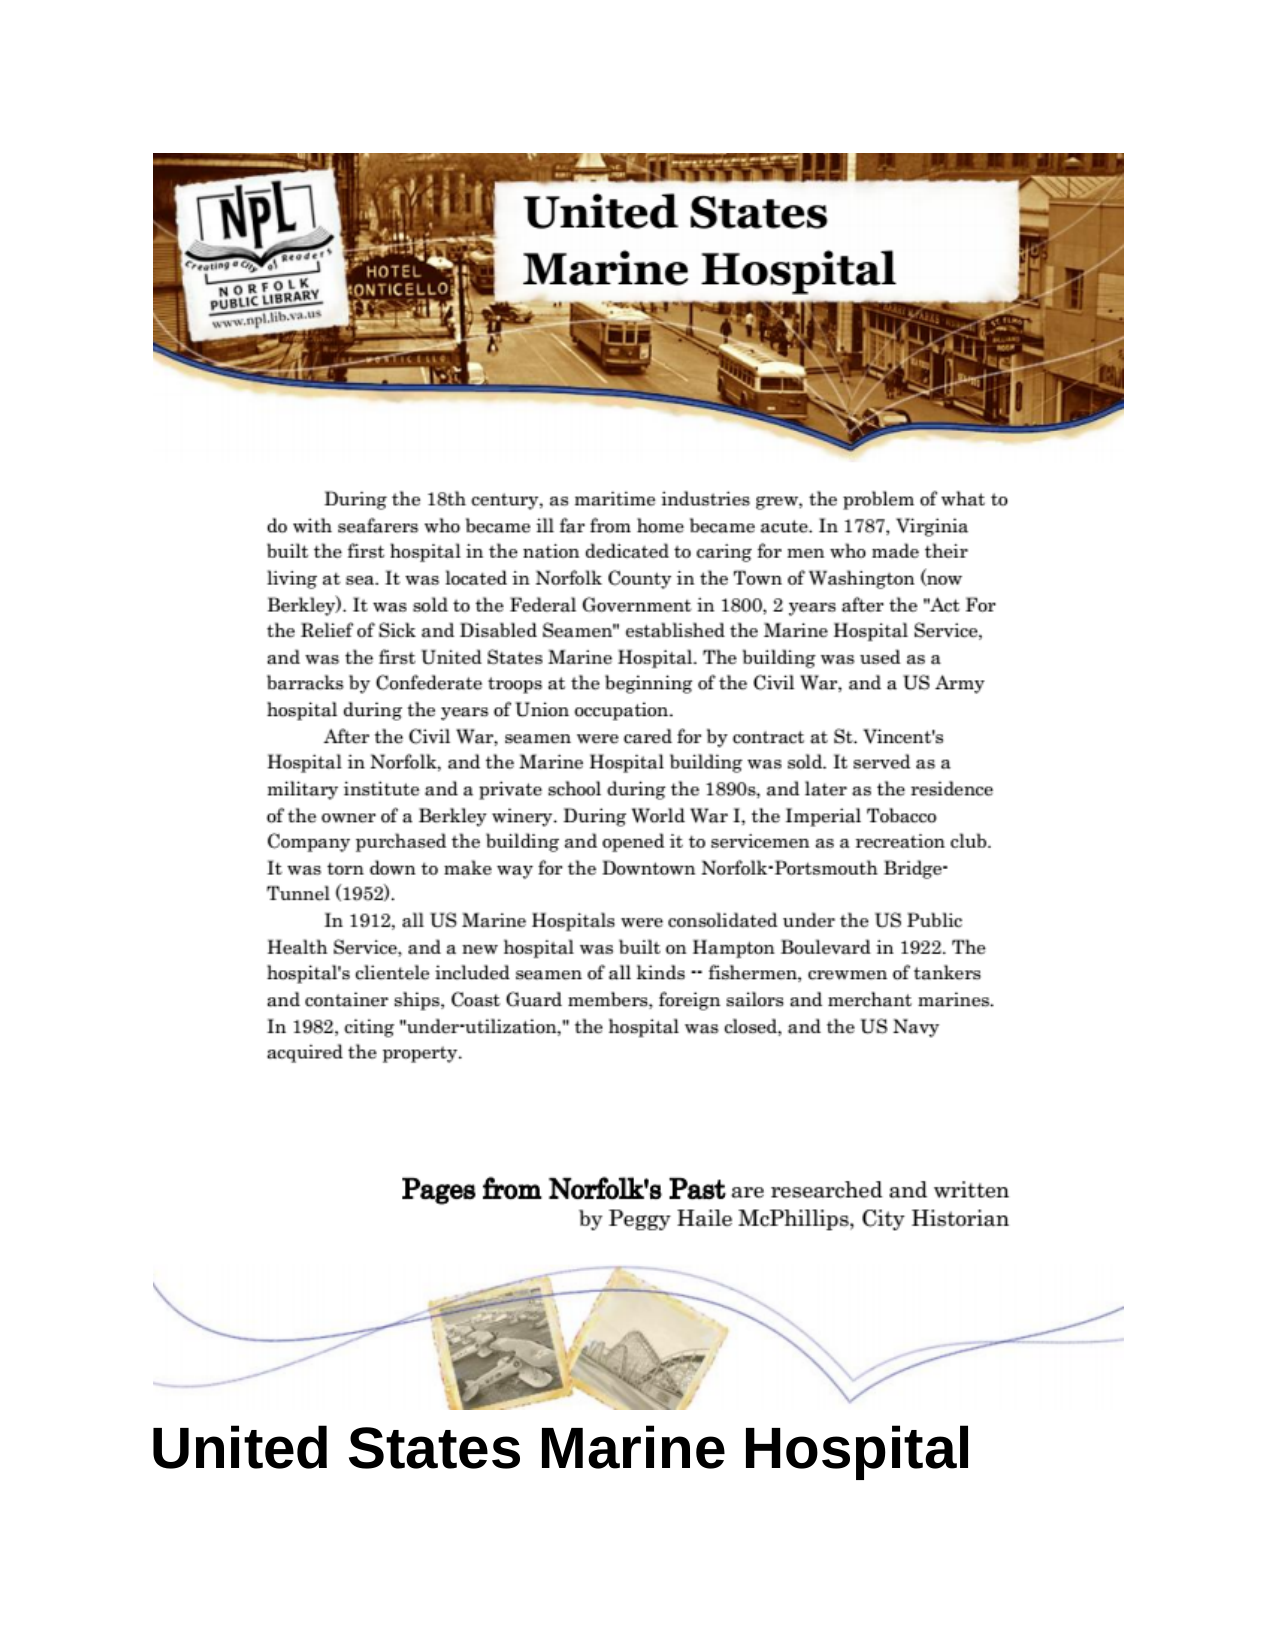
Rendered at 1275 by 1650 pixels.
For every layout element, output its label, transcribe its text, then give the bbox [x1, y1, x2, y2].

picture [153, 153, 1124, 1410]
text United States Marine Hospital [150, 1416, 1125, 1481]
